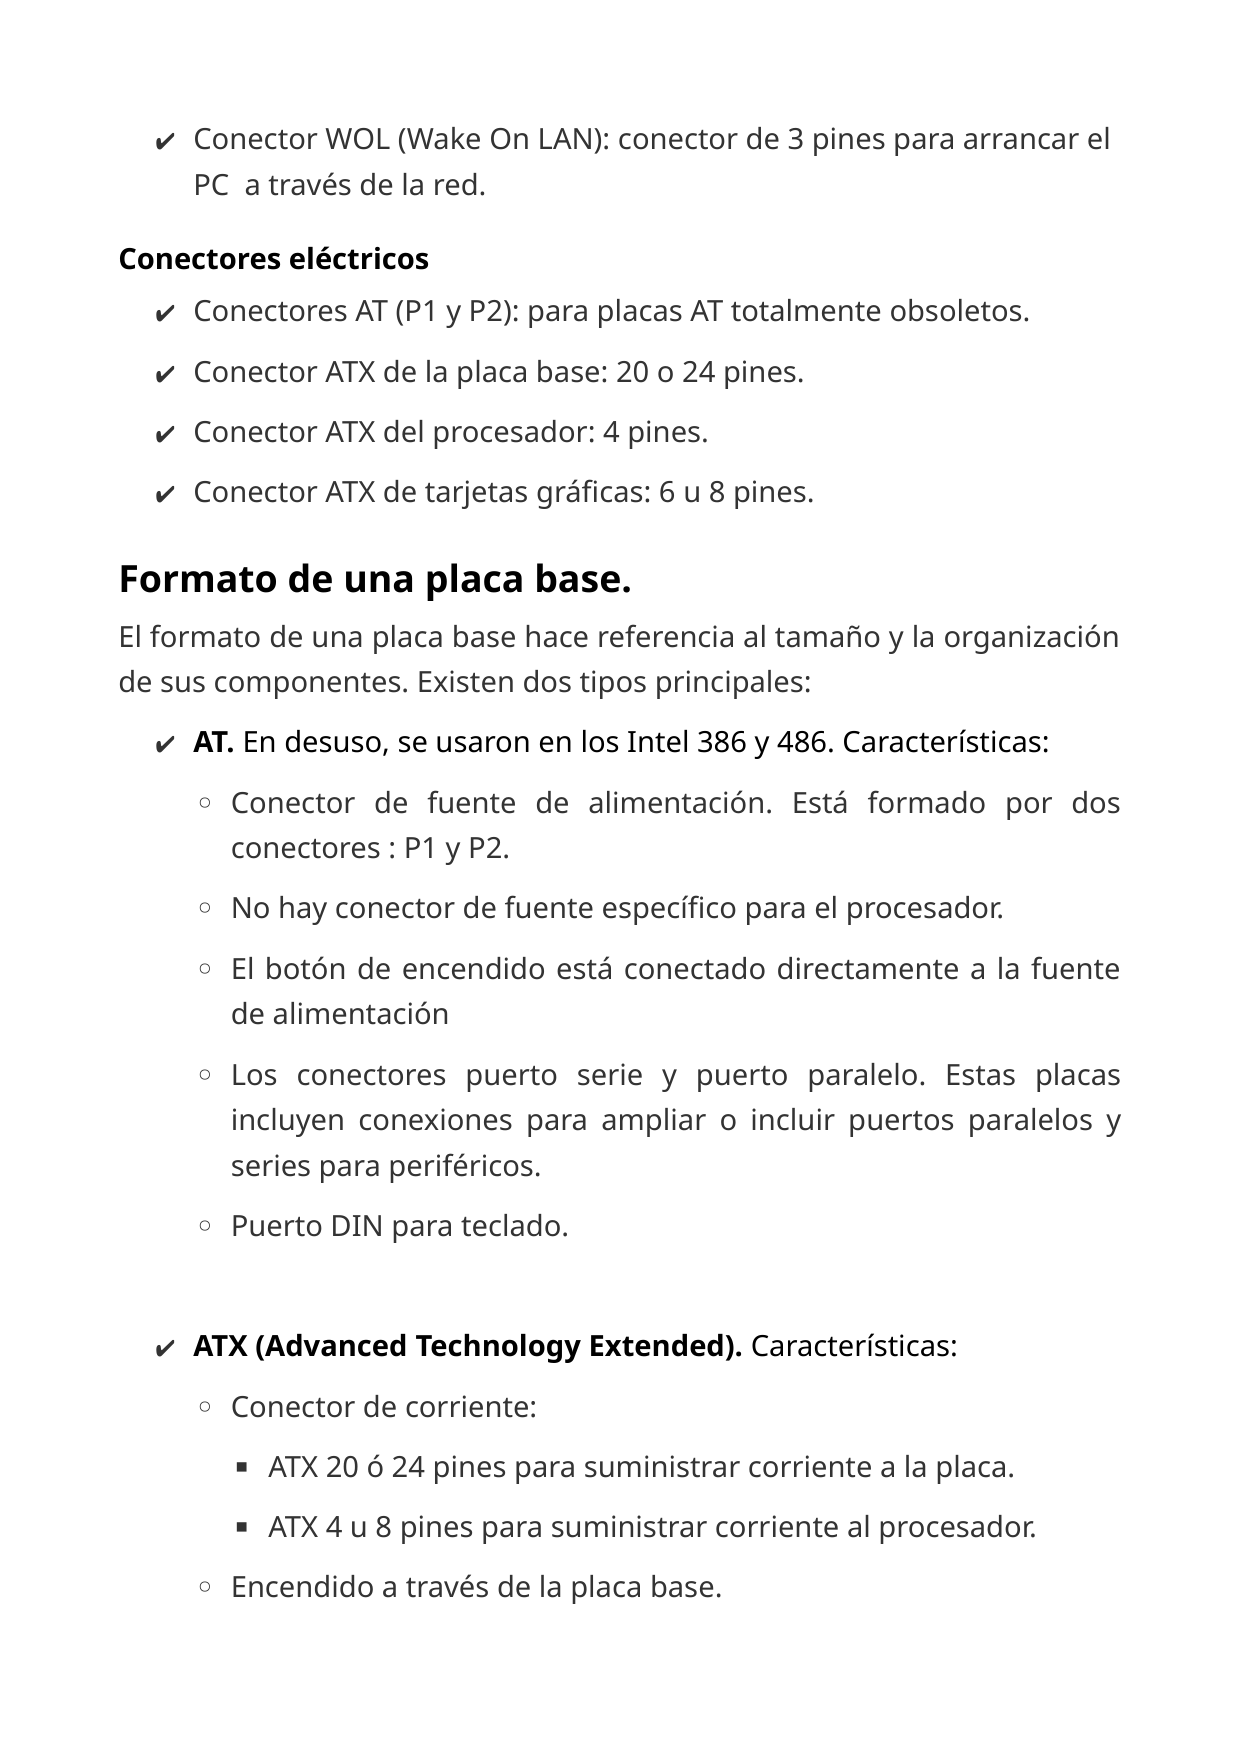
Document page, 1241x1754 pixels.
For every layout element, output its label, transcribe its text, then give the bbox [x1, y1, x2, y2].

list ATX 4 u 8 pines para suministrar corriente al procesador. [231, 1506, 1122, 1546]
list El botón de encendido está conectado directamente a la fuente de alimentación [193, 948, 1122, 1033]
list Conector de corriente: [193, 1386, 1122, 1426]
list Conector ATX del procesador: 4 pines. [156, 411, 1122, 451]
list Conector ATX de la placa base: 20 o 24 pines. [156, 351, 1122, 391]
list ATX (Advanced Technology Extended). Características: [156, 1326, 1122, 1365]
list No hay conector de fuente específico para el procesador. [193, 888, 1122, 927]
list Encendido a través de la placa base. [193, 1567, 1122, 1606]
text El formato de una placa base hace referencia al tamaño y la organización de sus componentes. Existen dos tipos principales: [118, 616, 1122, 701]
list Puerto DIN para teclado. [193, 1205, 1122, 1245]
list Conector WOL (Wake On LAN): conector de 3 pines para arrancar el PC a través de la red. [156, 118, 1122, 203]
list Conectores AT (P1 y P2): para placas AT totalmente obsoletos. [156, 291, 1122, 330]
list ATX 20 ó 24 pines para suministrar corriente a la placa. [231, 1446, 1122, 1486]
list Conector ATX de tarjetas gráficas: 6 u 8 pines. [156, 471, 1122, 511]
list AT. En desuso, se usaron en los Intel 386 y 486. Características: [156, 722, 1122, 761]
subtitle Conectores eléctricos [118, 238, 1122, 278]
subtitle Formato de una placa base. [118, 552, 1122, 603]
list Conector de fuente de alimentación. Está formado por dos conectores : P1 y P2. [193, 782, 1122, 867]
list Los conectores puerto serie y puerto paralelo. Estas placas incluyen conexiones para ampliar o incluir puertos paralelos y series para periféricos. [193, 1054, 1122, 1185]
